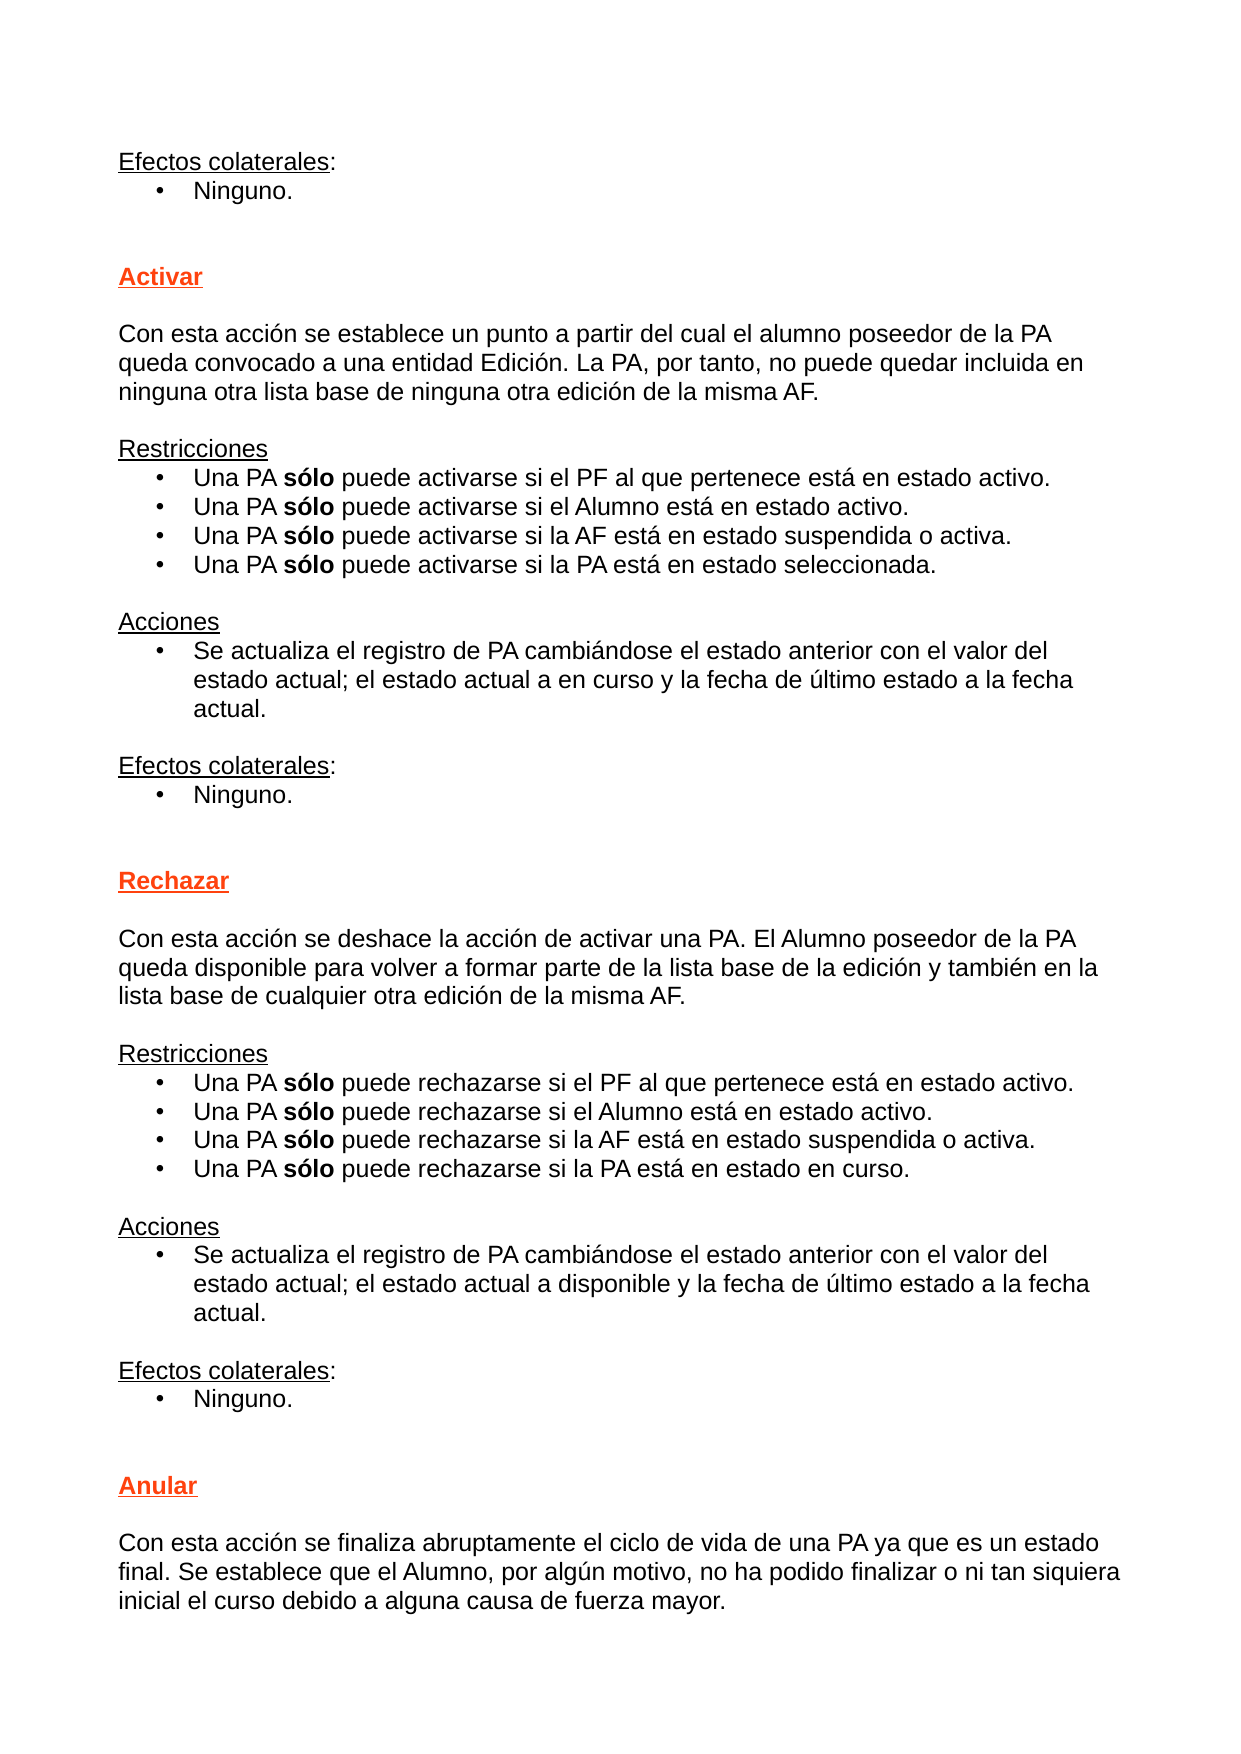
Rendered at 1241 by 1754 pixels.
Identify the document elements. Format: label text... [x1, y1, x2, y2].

text Efectos colaterales: [118, 751, 1122, 780]
list Una PA sólo puede rechazarse si el PF al que pertenece está en estado activo. [156, 1068, 1122, 1096]
text Con esta acción se establece un punto a partir del cual el alumno poseedor de la PA queda convocado a una entidad Edición. La PA, por tanto, no puede quedar incluida en ninguna otra lista base de ninguna otra edición de la misma AF. [118, 319, 1122, 406]
text Acciones [118, 1212, 1122, 1241]
list Una PA sólo puede activarse si la PA está en estado seleccionada. [156, 550, 1122, 579]
list Una PA sólo puede rechazarse si el Alumno está en estado activo. [156, 1096, 1122, 1125]
text Anular [118, 1471, 1122, 1499]
list Ninguno. [156, 1384, 1122, 1413]
text Restricciones [118, 1039, 1122, 1068]
text Con esta acción se finaliza abruptamente el ciclo de vida de una PA ya que es un estado final. Se establece que el Alumno, por algún motivo, no ha podido finalizar o ni tan siquiera inicial el curso debido a alguna causa de fuerza mayor. [118, 1528, 1122, 1614]
text Efectos colaterales: [118, 1356, 1122, 1384]
text Con esta acción se deshace la acción de activar una PA. El Alumno poseedor de la PA queda disponible para volver a formar parte de la lista base de la edición y también en la lista base de cualquier otra edición de la misma AF. [118, 924, 1122, 1010]
list Se actualiza el registro de PA cambiándose el estado anterior con el valor del estado actual; el estado actual a disponible y la fecha de último estado a la fecha actual. [156, 1241, 1122, 1327]
list Ninguno. [156, 780, 1122, 809]
text Restricciones [118, 434, 1122, 463]
list Una PA sólo puede activarse si la AF está en estado suspendida o activa. [156, 521, 1122, 550]
list Una PA sólo puede rechazarse si la AF está en estado suspendida o activa. [156, 1125, 1122, 1154]
text Activar [118, 262, 1122, 291]
list Una PA sólo puede rechazarse si la PA está en estado en curso. [156, 1154, 1122, 1183]
list Una PA sólo puede activarse si el Alumno está en estado activo. [156, 492, 1122, 521]
text Rechazar [118, 866, 1122, 895]
list Una PA sólo puede activarse si el PF al que pertenece está en estado activo. [156, 463, 1122, 492]
text Acciones [118, 607, 1122, 636]
list Ninguno. [156, 176, 1122, 204]
list Se actualiza el registro de PA cambiándose el estado anterior con el valor del estado actual; el estado actual a en curso y la fecha de último estado a la fecha actual. [156, 636, 1122, 722]
text Efectos colaterales: [118, 147, 1122, 176]
